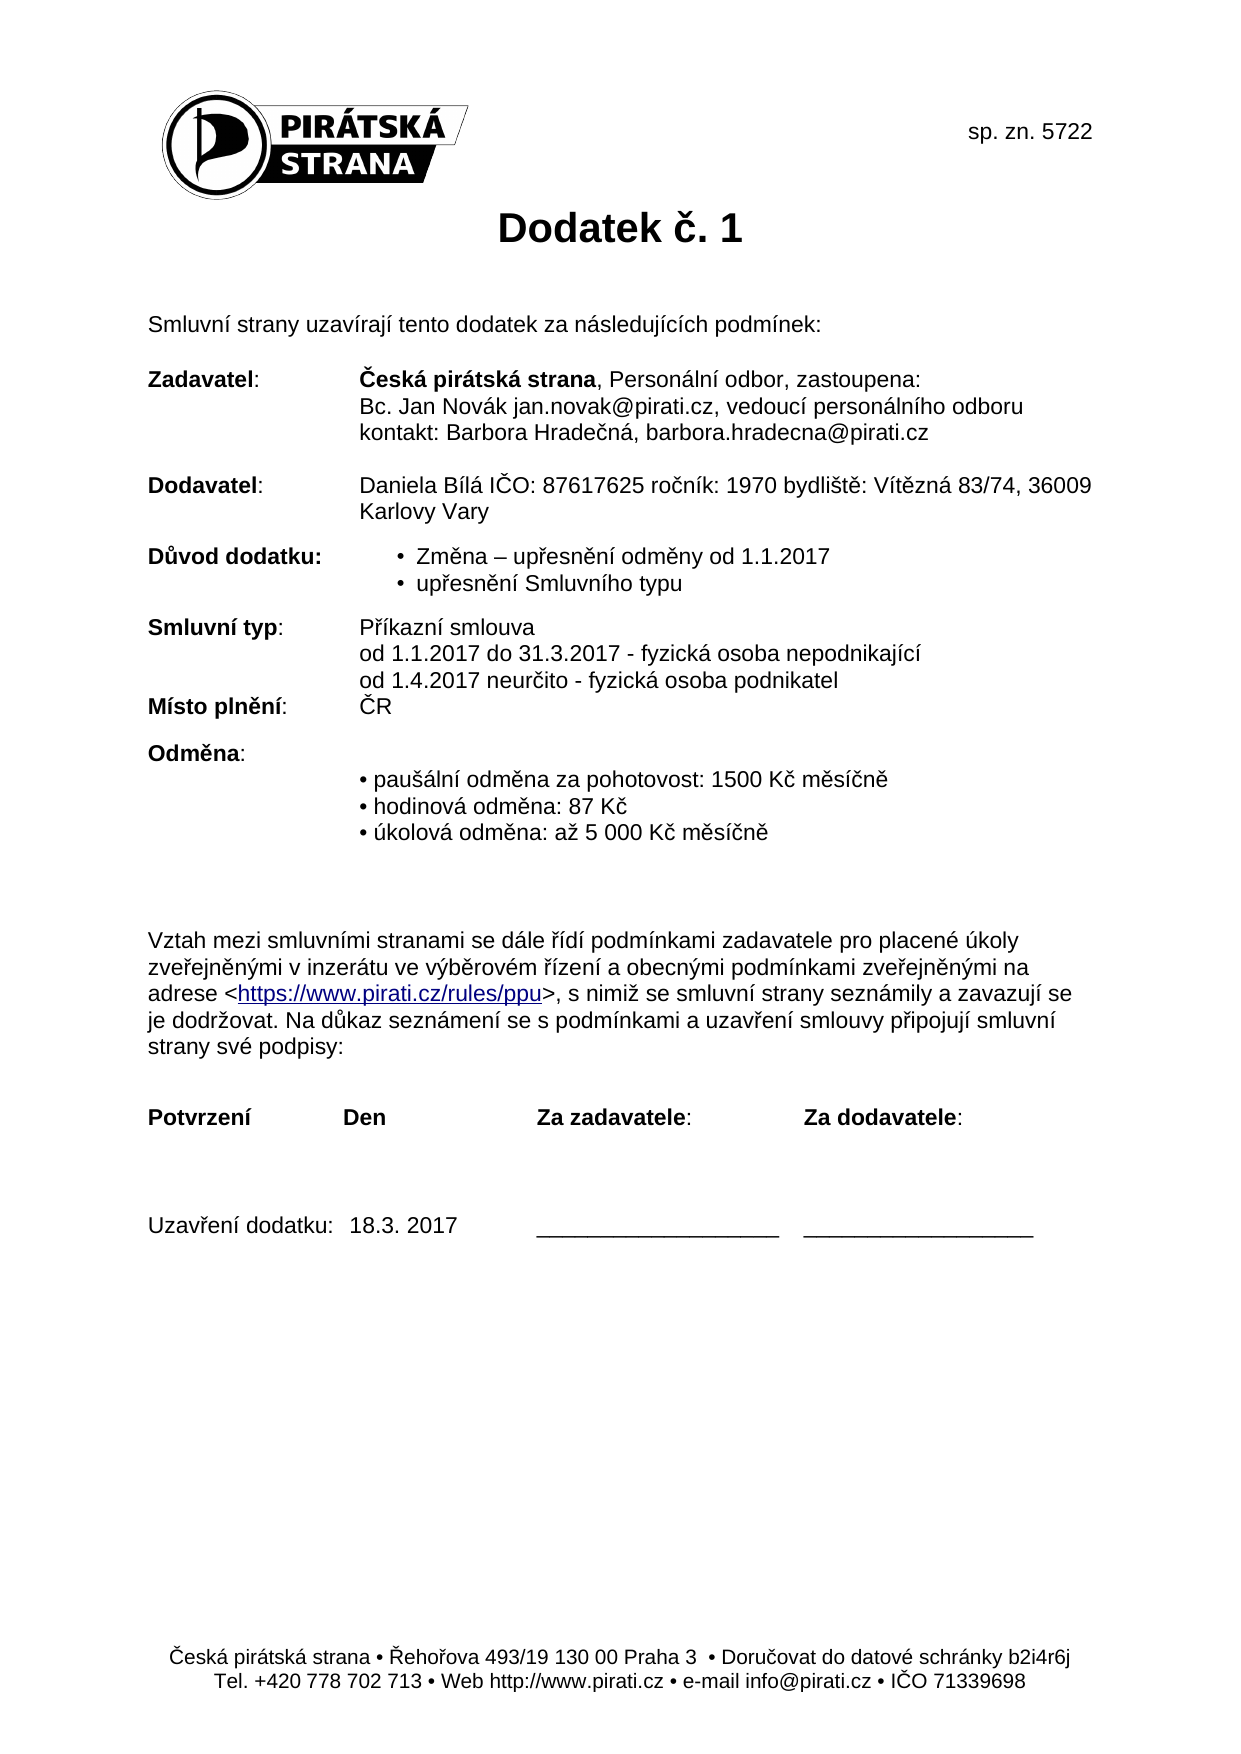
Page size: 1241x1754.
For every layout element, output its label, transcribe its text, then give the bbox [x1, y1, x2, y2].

text Smluvní strany uzavírají tento dodatek za následujících podmínek: [148, 311, 1093, 337]
text Vztah mezi smluvními stranami se dále řídí podmínkami zadavatele pro placené úkoly zveřejněnými v inzerátu ve výběrovém řízení a obecnými podmínkami zveřejněnými na adrese <https://www.pirati.cz/rules/ppu>, s nimiž se smluvní strany seznámily a zavazují se je dodržovat. Na důkaz seznámení se s podmínkami a uzavření smlouvy připojují smluvní strany své podpisy: [148, 927, 1093, 1059]
table_cell Místo plnění: [148, 693, 359, 740]
table_header Česká pirátská strana, Personální odbor, zastoupena: Bc. Jan Novák jan.novak@pirati.cz, vedoucí personálního odboru kontakt: Barbora Hradečná, barbora.hradecna@pirati.cz [359, 366, 1093, 472]
table_cell ___________________ [537, 1198, 804, 1260]
table_cell Dodavatel: [148, 472, 359, 543]
table_cell Důvod dodatku: [148, 543, 359, 614]
table_cell Daniela Bílá IČO: 87617625 ročník: 1970 bydliště: Vítězná 83/74, 36009 Karlovy Vary [359, 472, 1093, 543]
table_cell 18.3. 2017 [343, 1198, 537, 1260]
table_cell Smluvní typ: [148, 614, 359, 693]
table_cell Uzavření dodatku: [148, 1198, 343, 1260]
table_cell • paušální odměna za pohotovost: 1500 Kč měsíčně • hodinová odměna: 87 Kč • úkolová odměna: až 5 000 Kč měsíčně [359, 740, 1093, 872]
picture [147, 75, 483, 214]
table_cell [148, 872, 359, 898]
table_header Za zadavatele: [537, 1089, 804, 1197]
table_header Potvrzení [148, 1089, 343, 1197]
table_header Den [343, 1089, 537, 1197]
table_header Za dodavatele: [804, 1089, 1093, 1197]
table_cell [359, 872, 1093, 898]
table_cell Příkazní smlouva od 1.1.2017 do 31.3.2017 - fyzická osoba nepodnikající od 1.4.2017 neurčito - fyzická osoba podnikatel [359, 614, 1093, 693]
table_cell ČR [359, 693, 1093, 740]
table_header Zadavatel: [148, 366, 359, 472]
table_cell Změna – upřesnění odměny od 1.1.2017 upřesnění Smluvního typu [359, 543, 1093, 614]
text sp. zn. 5722 [483, 118, 1093, 144]
table_cell Odměna: [148, 740, 359, 872]
subtitle Dodatek č. 1 [148, 203, 1093, 251]
table_cell __________________ [804, 1198, 1093, 1260]
